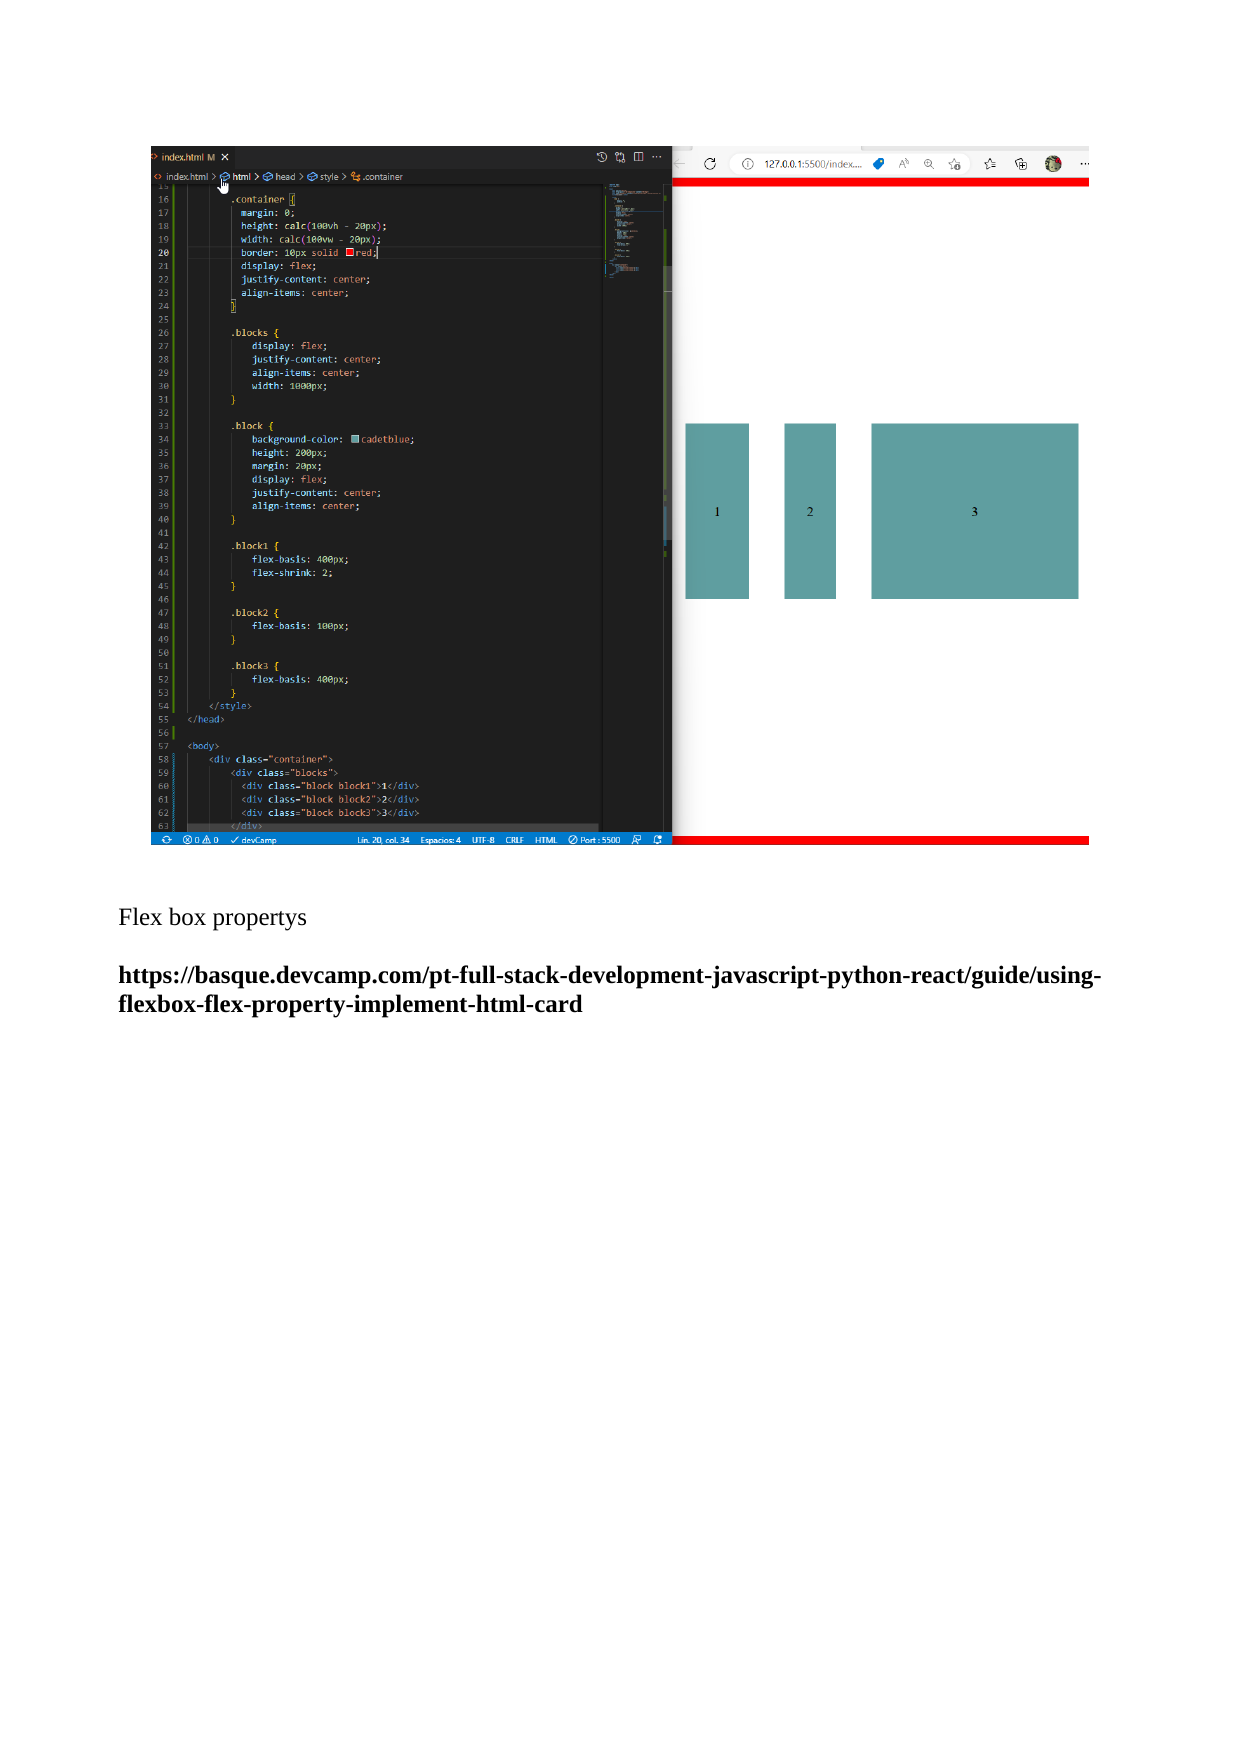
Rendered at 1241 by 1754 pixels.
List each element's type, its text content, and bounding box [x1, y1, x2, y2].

text https://basque.devcamp.com/pt-full-stack-development-javascript-python-react/guide/using-flexbox-flex-property-implement-html-card [118, 960, 1122, 1017]
picture [151, 146, 1089, 845]
text Flex box propertys [118, 902, 1122, 931]
